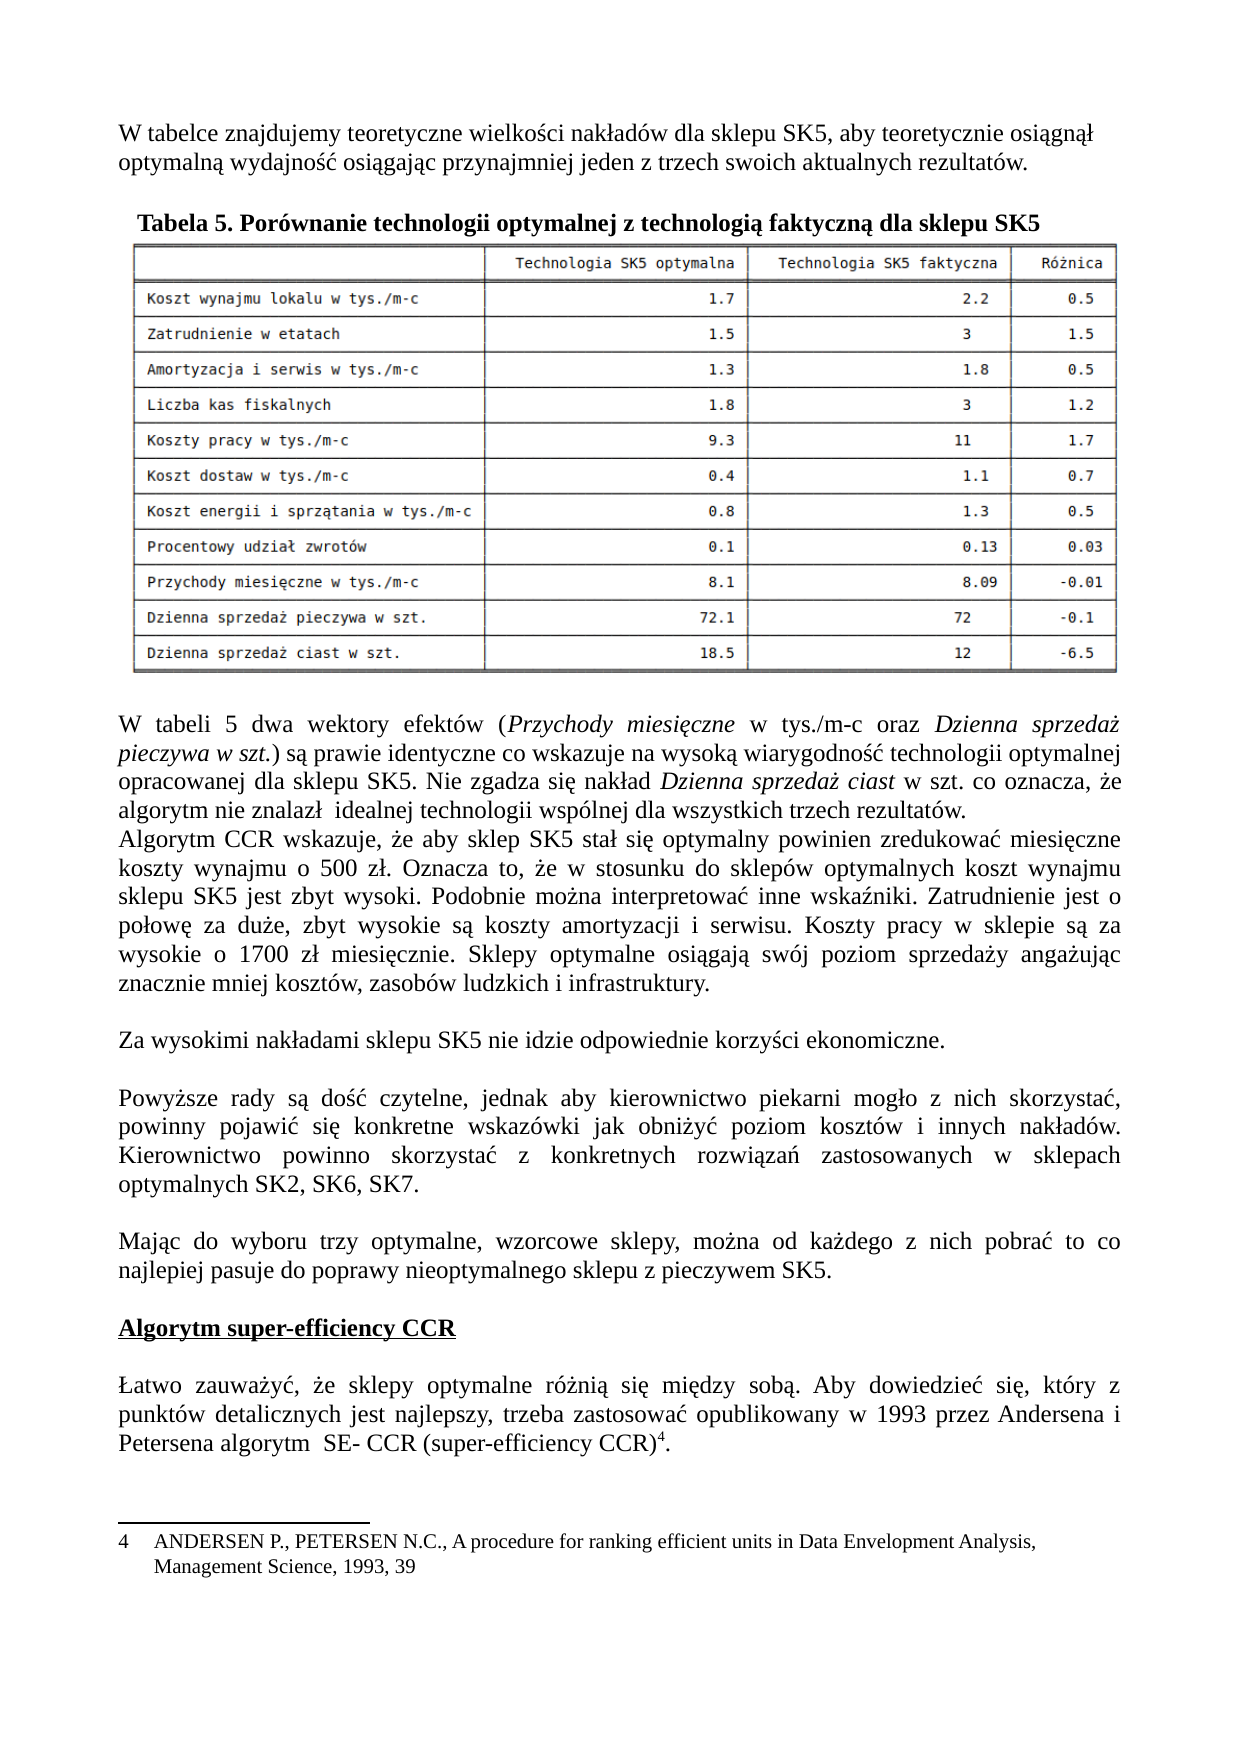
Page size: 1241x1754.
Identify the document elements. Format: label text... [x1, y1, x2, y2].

text Tabela 5. Porównanie technologii optymalnej z technologią faktyczną dla sklepu SK5 [118, 204, 1122, 238]
text W tabelce znajdujemy teoretyczne wielkości nakładów dla sklepu SK5, aby teoretycznie osiągnął optymalną wydajność osiągając przynajmniej jeden z trzech swoich aktualnych rezultatów. [118, 118, 1122, 176]
picture [118, 238, 1123, 681]
text ANDERSEN P., PETERSEN N.C., A procedure for ranking efficient units in Data Envelopment Analysis, Management Science, 1993, 39 [118, 1529, 1122, 1578]
text Mając do wyboru trzy optymalne, wzorcowe sklepy, można od każdego z nich pobrać to co najlepiej pasuje do poprawy nieoptymalnego sklepu z pieczywem SK5. [118, 1226, 1122, 1284]
text Algorytm super-efficiency CCR [118, 1313, 1122, 1341]
text Za wysokimi nakładami sklepu SK5 nie idzie odpowiednie korzyści ekonomiczne. [118, 1025, 1122, 1054]
text Algorytm CCR wskazuje, że aby sklep SK5 stał się optymalny powinien zredukować miesięczne koszty wynajmu o 500 zł. Oznacza to, że w stosunku do sklepów optymalnych koszt wynajmu sklepu SK5 jest zbyt wysoki. Podobnie można interpretować inne wskaźniki. Zatrudnienie jest o połowę za duże, zbyt wysokie są koszty amortyzacji i serwisu. Koszty pracy w sklepie są za wysokie o 1700 zł miesięcznie. Sklepy optymalne osiągają swój poziom sprzedaży angażując znacznie mniej kosztów, zasobów ludzkich i infrastruktury. [118, 824, 1122, 996]
text Łatwo zauważyć, że sklepy optymalne różnią się między sobą. Aby dowiedzieć się, który z punktów detalicznych jest najlepszy, trzeba zastosować opublikowany w 1993 przez Andersena i Petersena algorytm SE- CCR (super-efficiency CCR). [118, 1370, 1122, 1456]
text W tabeli 5 dwa wektory efektów (Przychody miesięczne w tys./m-c oraz Dzienna sprzedaż pieczywa w szt.) są prawie identyczne co wskazuje na wysoką wiarygodność technologii optymalnej opracowanej dla sklepu SK5. Nie zgadza się nakład Dzienna sprzedaż ciast w szt. co oznacza, że algorytm nie znalazł idealnej technologii wspólnej dla wszystkich trzech rezultatów. [118, 709, 1122, 824]
text Powyższe rady są dość czytelne, jednak aby kierownictwo piekarni mogło z nich skorzystać, powinny pojawić się konkretne wskazówki jak obniżyć poziom kosztów i innych nakładów. Kierownictwo powinno skorzystać z konkretnych rozwiązań zastosowanych w sklepach optymalnych SK2, SK6, SK7. [118, 1083, 1122, 1198]
